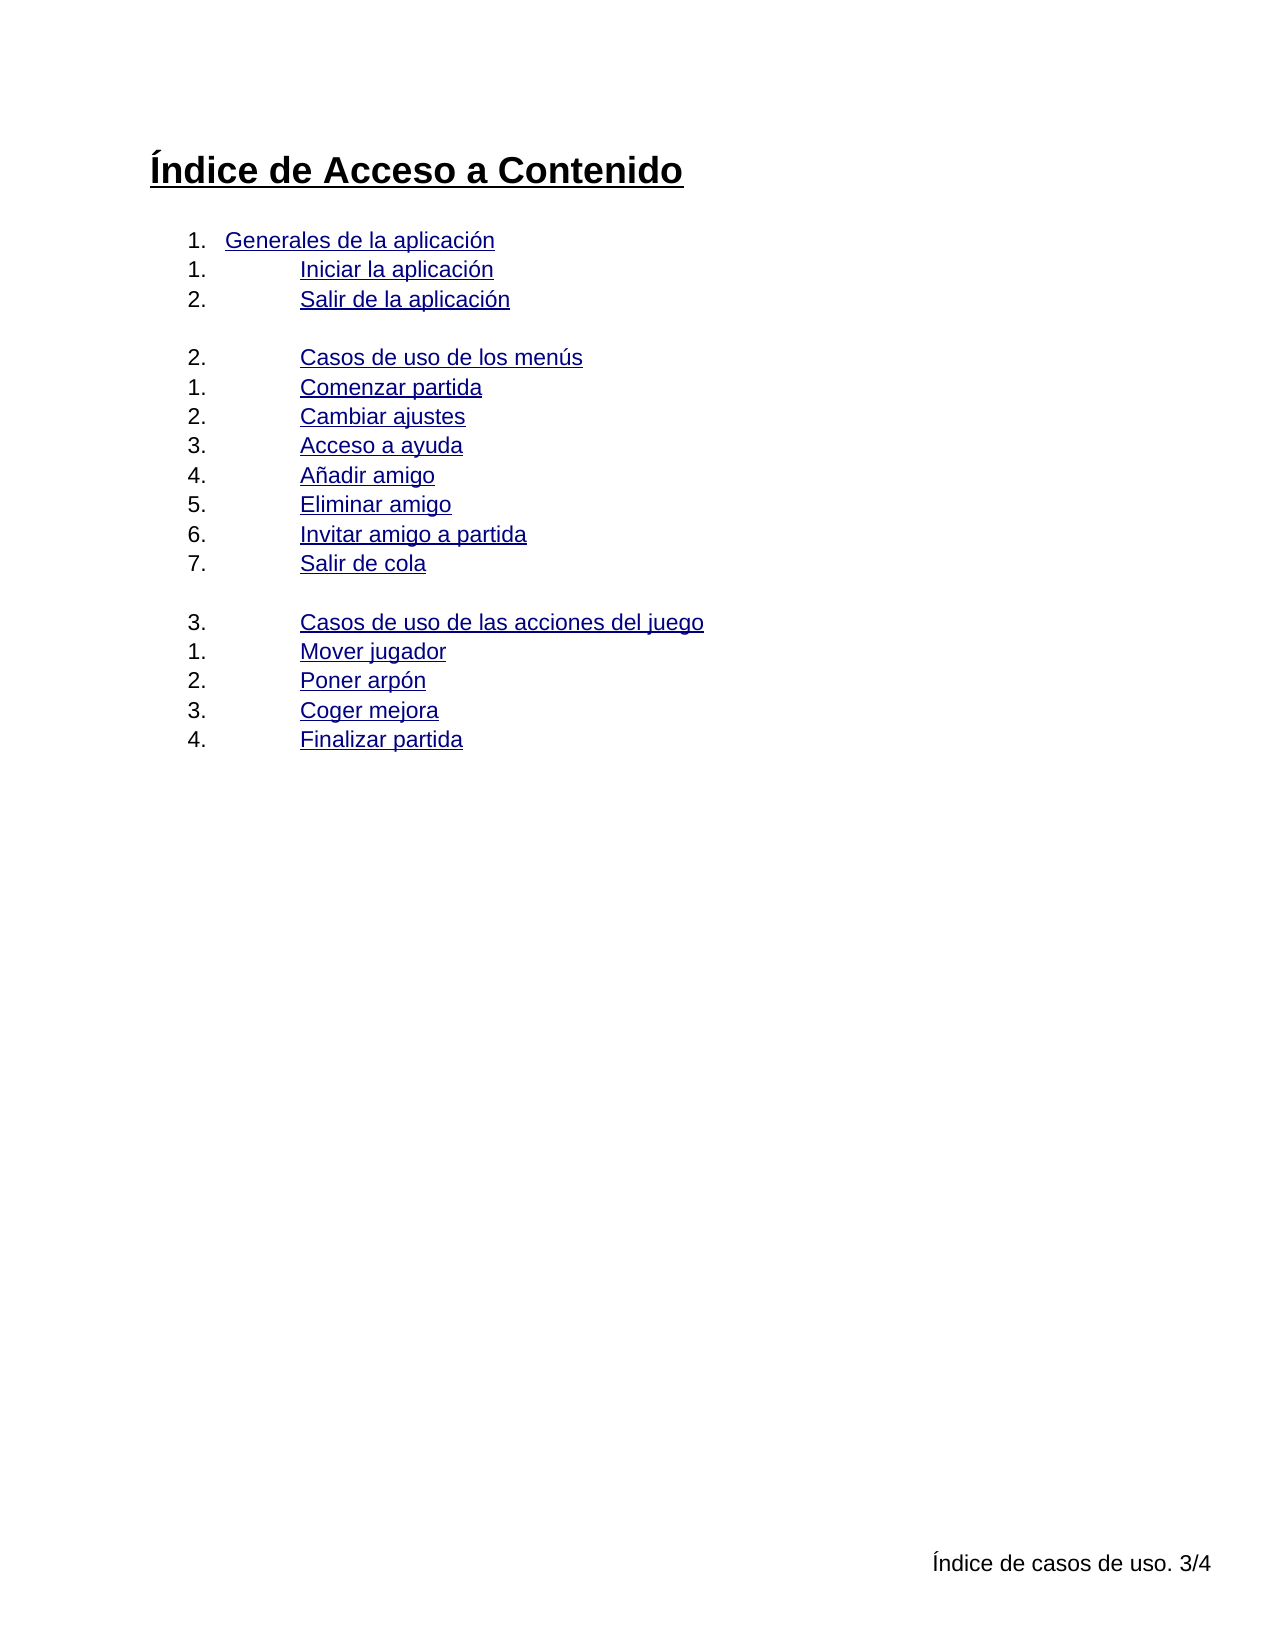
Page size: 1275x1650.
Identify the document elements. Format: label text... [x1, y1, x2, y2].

list Generales de la aplicación [187, 227, 1125, 253]
list Casos de uso de las acciones del juego [187, 609, 1125, 635]
list Invitar amigo a partida [187, 521, 1125, 547]
list Añadir amigo [187, 462, 1125, 488]
list Comenzar partida [187, 374, 1125, 400]
text Índice de Acceso a Contenido [150, 150, 1125, 192]
list Casos de uso de los menús [187, 345, 1125, 371]
list Salir de la aplicación [187, 286, 1125, 312]
list Cambiar ajustes [187, 404, 1125, 429]
list Salir de cola [187, 551, 1125, 576]
list Coger mejora [187, 697, 1125, 723]
list Iniciar la aplicación [187, 257, 1125, 282]
list Acceso a ayuda [187, 433, 1125, 459]
list Finalizar partida [187, 727, 1125, 752]
list Poner arpón [187, 668, 1125, 694]
list Eliminar amigo [187, 492, 1125, 517]
list Mover jugador [187, 639, 1125, 664]
